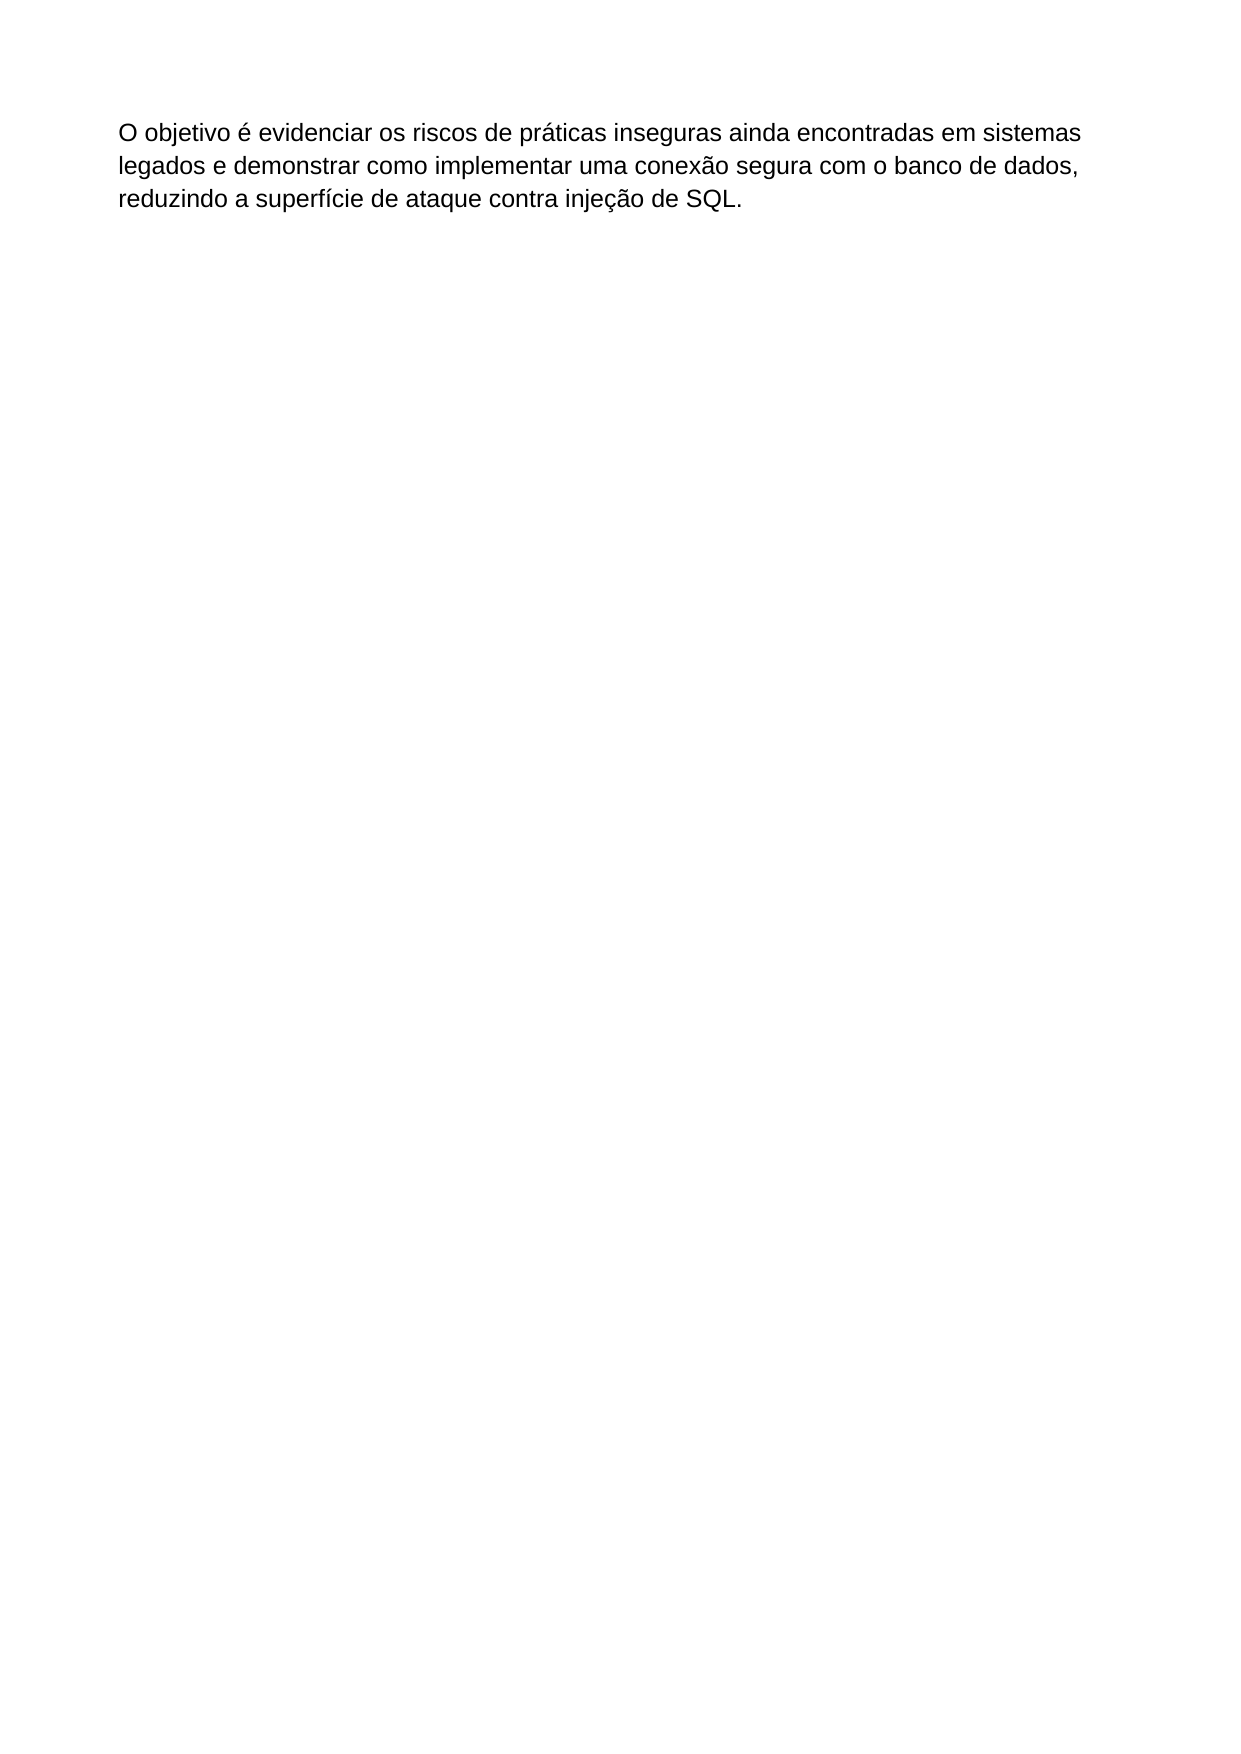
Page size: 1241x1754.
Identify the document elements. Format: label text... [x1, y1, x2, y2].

text O objetivo é evidenciar os riscos de práticas inseguras ainda encontradas em sistemas legados e demonstrar como implementar uma conexão segura com o banco de dados, reduzindo a superfície de ataque contra injeção de SQL. [118, 118, 1122, 213]
